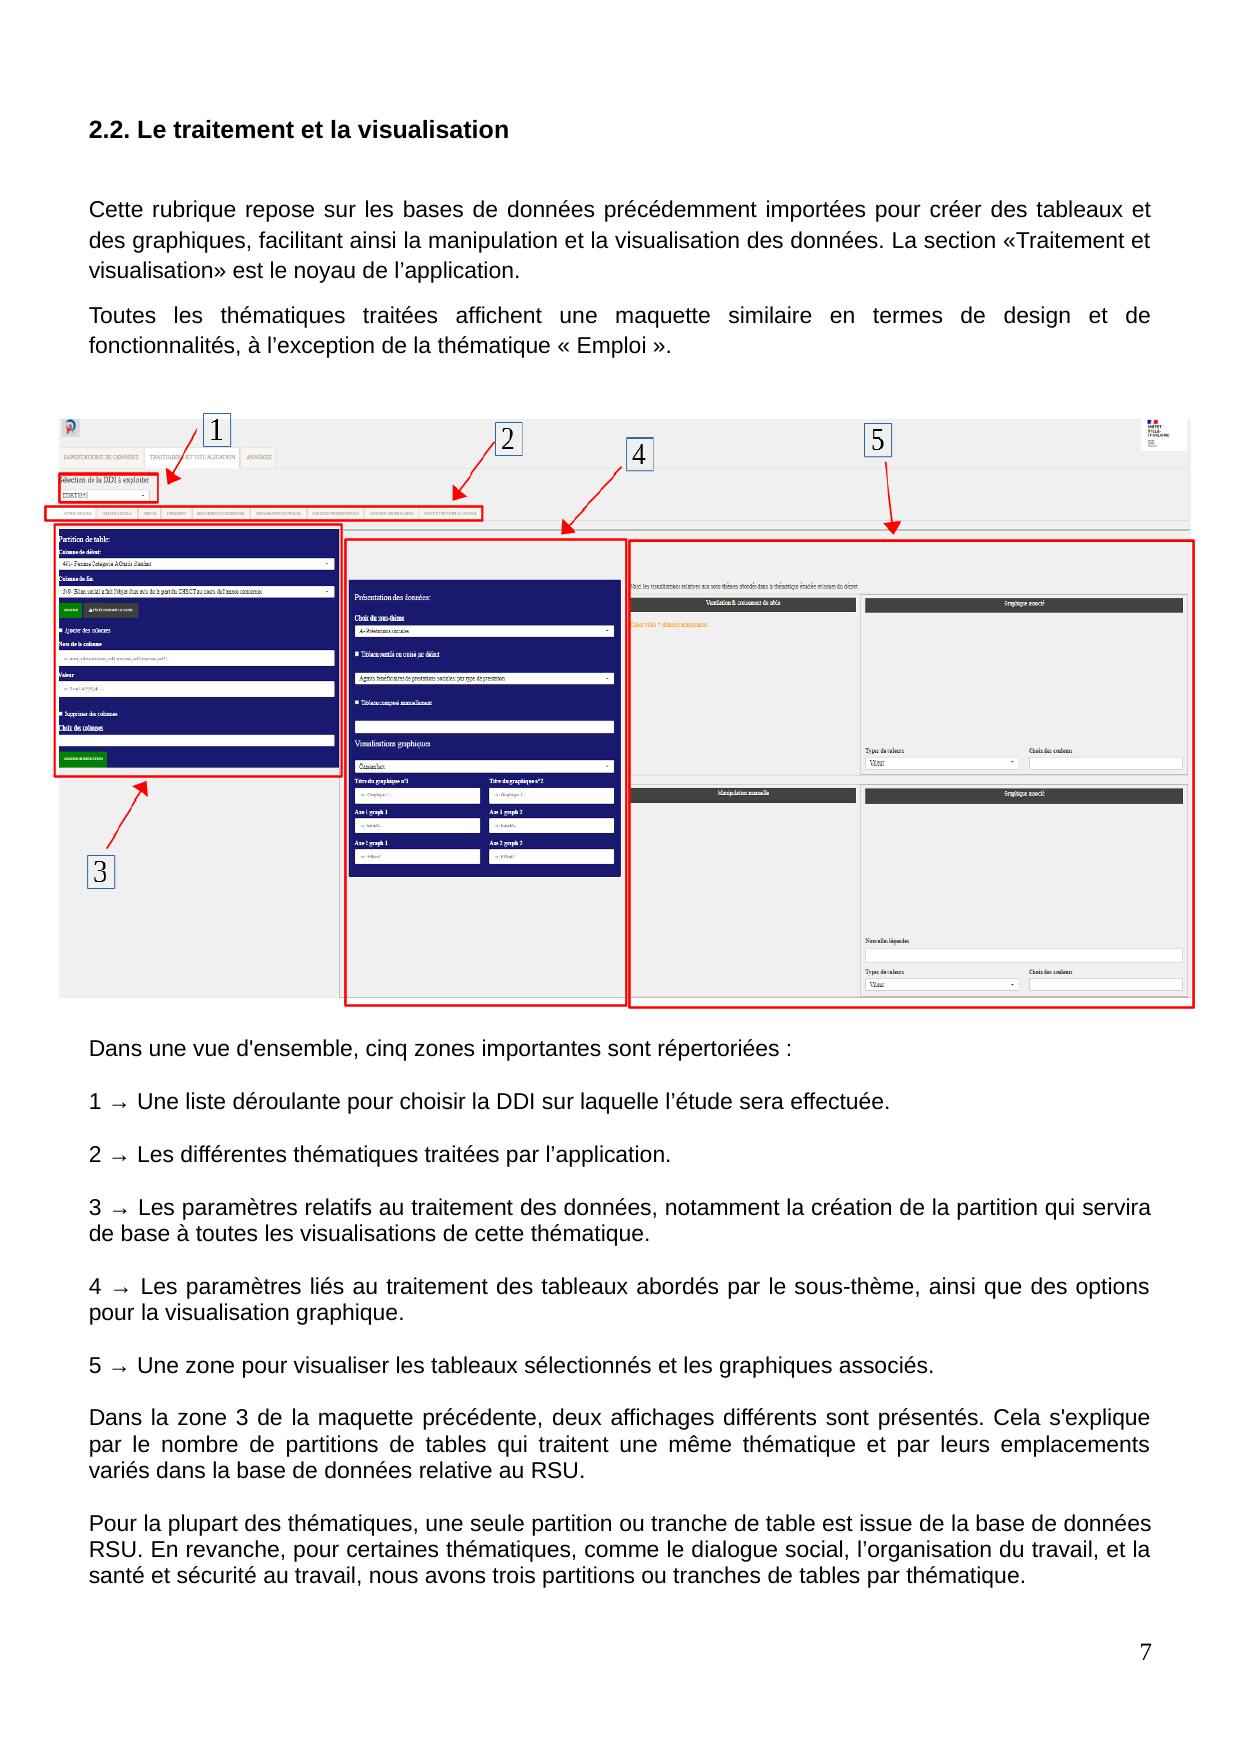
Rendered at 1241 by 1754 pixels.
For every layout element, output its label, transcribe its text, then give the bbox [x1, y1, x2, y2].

text Cette rubrique repose sur les bases de données précédemment importées pour créer des tableaux et des graphiques, facilitant ainsi la manipulation et la visualisation des données. La section «Traitement et visualisation» est le noyau de l’application. [88, 196, 1152, 283]
text 1 → Une liste déroulante pour choisir la DDI sur laquelle l’étude sera effectuée. [88, 1088, 1152, 1114]
text Pour la plupart des thématiques, une seule partition ou tranche de table est issue de la base de données RSU. En revanche, pour certaines thématiques, comme le dialogue social, l’organisation du travail, et la santé et sécurité au travail, nous avons trois partitions ou tranches de tables par thématique. [88, 1510, 1152, 1589]
picture [40, 402, 1201, 1018]
text Toutes les thématiques traitées affichent une maquette similaire en termes de design et de fonctionnalités, à l’exception de la thématique « Emploi ». [88, 302, 1152, 358]
text Dans la zone 3 de la maquette précédente, deux affichages différents sont présentés. Cela s'explique par le nombre de partitions de tables qui traitent une même thématique et par leurs emplacements variés dans la base de données relative au RSU. [88, 1404, 1152, 1483]
text 2 → Les différentes thématiques traitées par l’application. [88, 1141, 1152, 1167]
text 3 → Les paramètres relatifs au traitement des données, notamment la création de la partition qui servira de base à toutes les visualisations de cette thématique. [88, 1193, 1152, 1246]
text 2.2. Le traitement et la visualisation [88, 115, 1152, 144]
text 4 → Les paramètres liés au traitement des tableaux abordés par le sous-thème, ainsi que des options pour la visualisation graphique. [88, 1273, 1152, 1325]
text Dans une vue d'ensemble, cinq zones importantes sont répertoriées : [88, 1035, 1152, 1062]
text 5 → Une zone pour visualiser les tableaux sélectionnés et les graphiques associés. [88, 1352, 1152, 1378]
